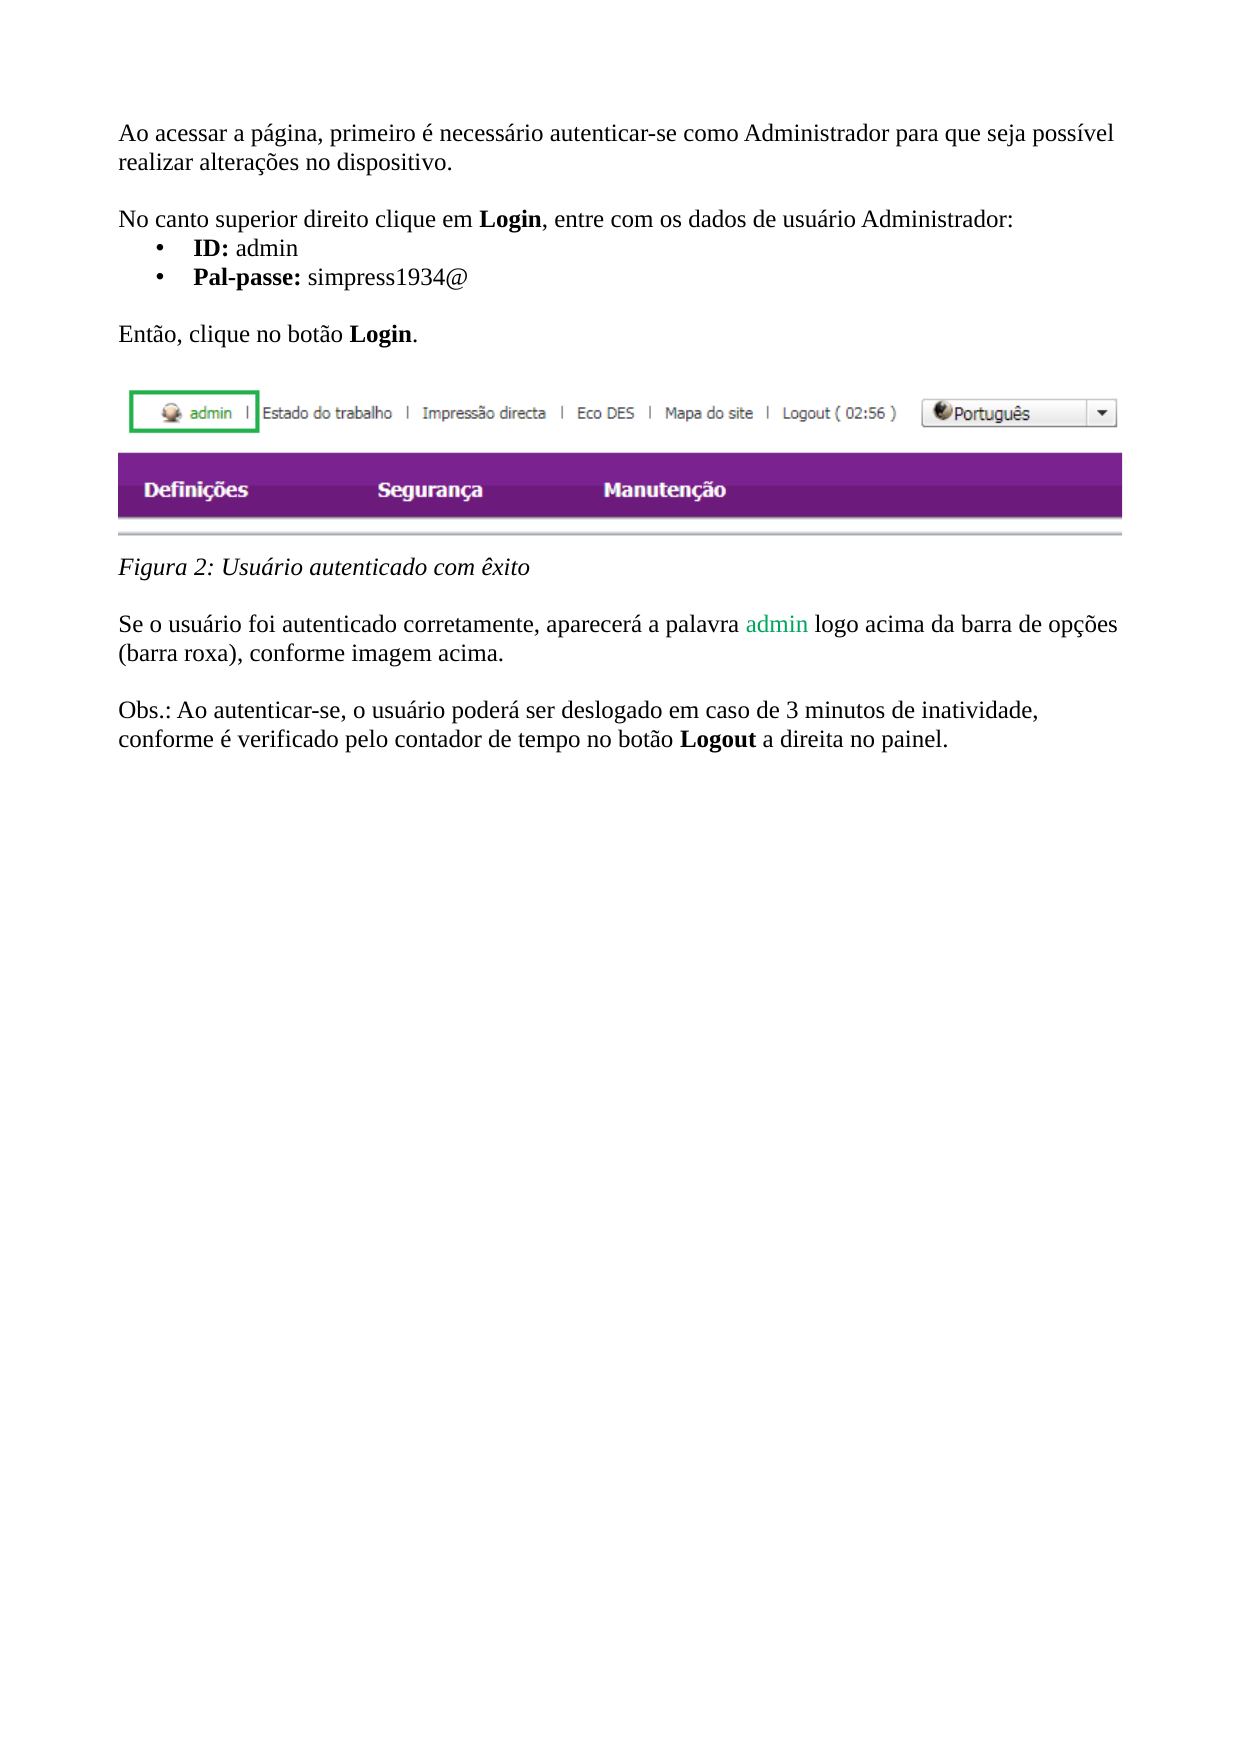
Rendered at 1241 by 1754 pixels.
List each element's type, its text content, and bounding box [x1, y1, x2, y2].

picture [118, 389, 1123, 547]
text Se o usuário foi autenticado corretamente, aparecerá a palavra admin logo acima da barra de opções (barra roxa), conforme imagem acima. [118, 609, 1122, 667]
list Pal-passe: simpress1934@ [156, 262, 1122, 291]
text No canto superior direito clique em Login, entre com os dados de usuário Administrador: [118, 204, 1122, 233]
text Então, clique no botão Login. [118, 319, 1122, 348]
list ID: admin [156, 233, 1122, 262]
text Obs.: Ao autenticar-se, o usuário poderá ser deslogado em caso de 3 minutos de inatividade, conforme é verificado pelo contador de tempo no botão Logout a direita no painel. [118, 696, 1122, 753]
text Figura 2: Usuário autenticado com êxito [118, 547, 1122, 581]
text Ao acessar a página, primeiro é necessário autenticar-se como Administrador para que seja possível realizar alterações no dispositivo. [118, 118, 1122, 176]
